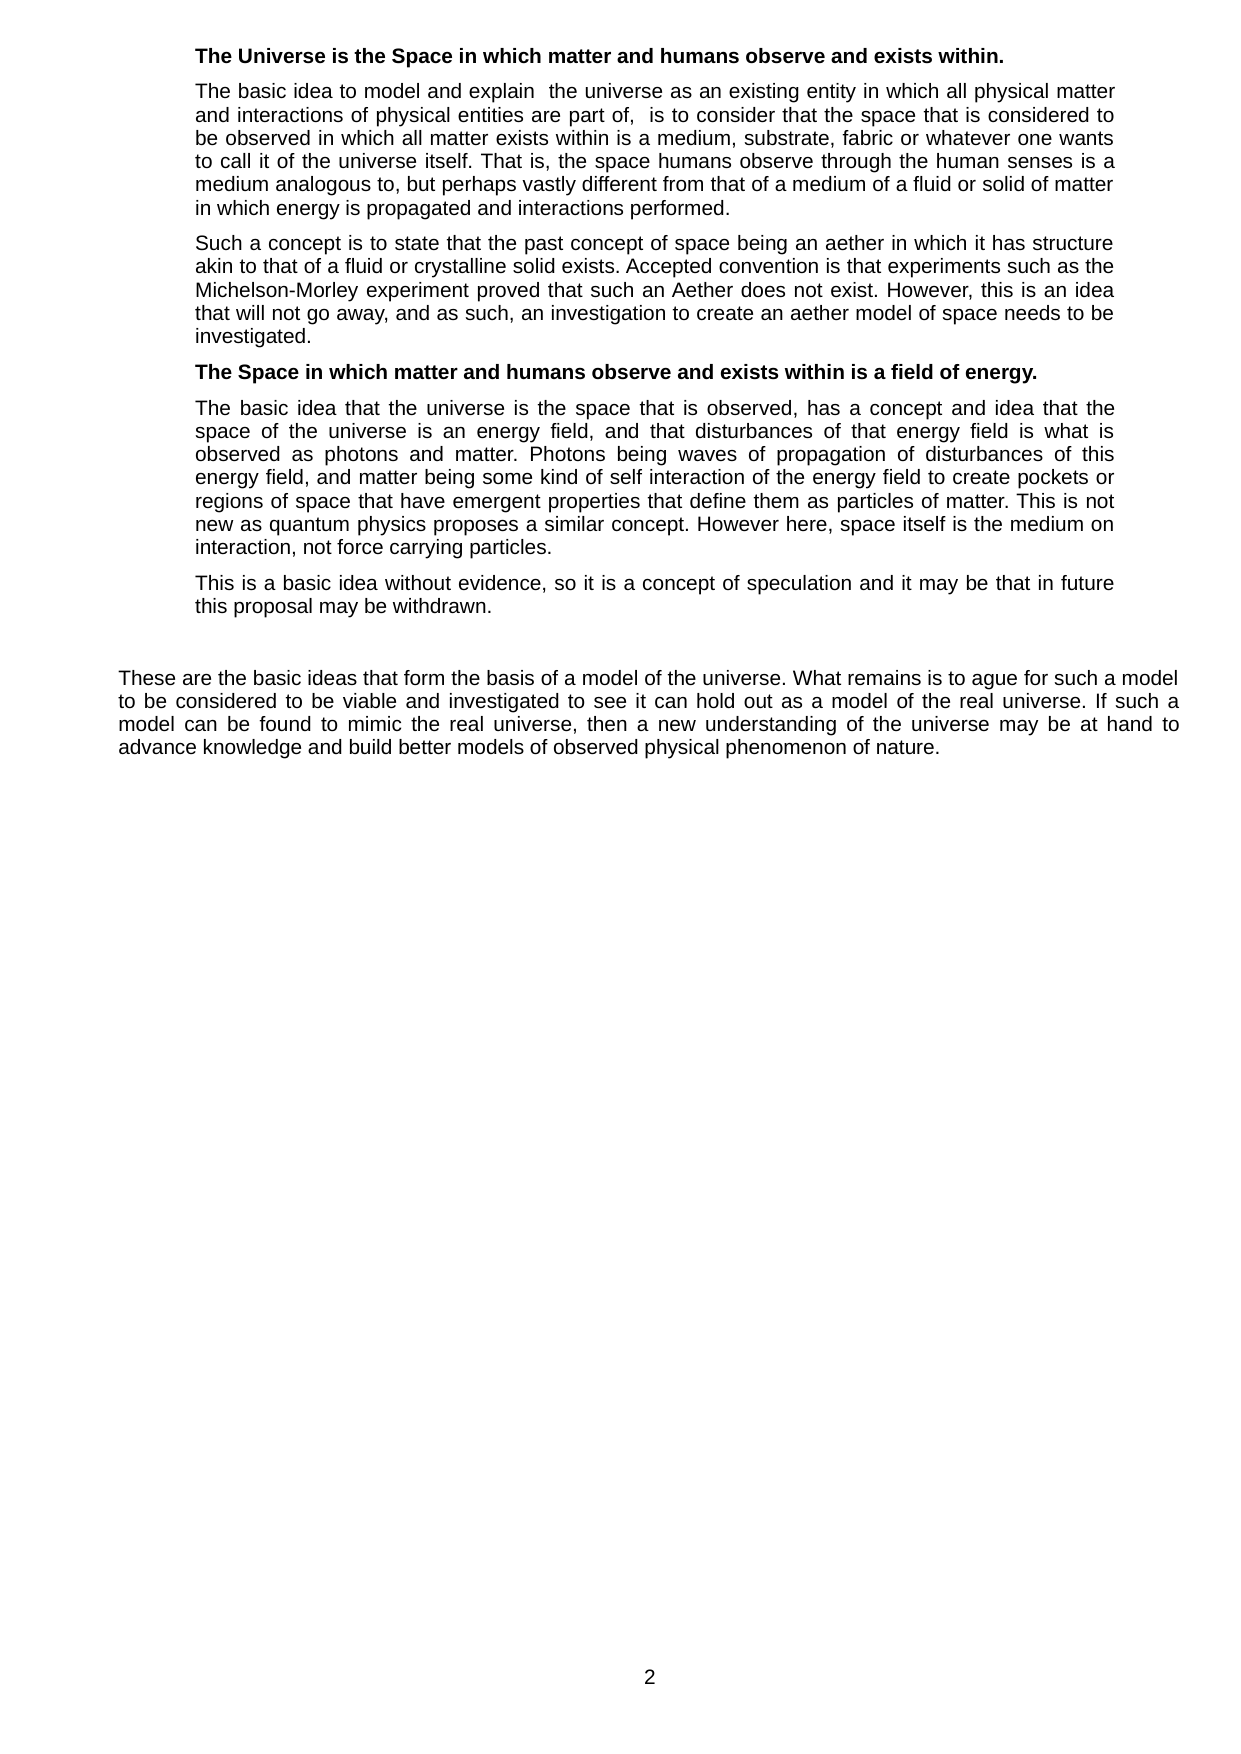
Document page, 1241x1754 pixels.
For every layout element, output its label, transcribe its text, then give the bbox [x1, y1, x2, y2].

text The Universe is the Space in which matter and humans observe and exists within. [195, 44, 1116, 67]
text This is a basic idea without evidence, so it is a concept of speculation and it may be that in future this proposal may be withdrawn. [195, 571, 1116, 618]
text The basic idea that the universe is the space that is observed, has a concept and idea that the space of the universe is an energy field, and that disturbances of that energy field is what is observed as photons and matter. Photons being waves of propagation of disturbances of this energy field, and matter being some kind of self interaction of the energy field to create pockets or regions of space that have emergent properties that define them as particles of matter. This is not new as quantum physics proposes a similar concept. However here, space itself is the medium on interaction, not force carrying particles. [195, 396, 1116, 559]
text These are the basic ideas that form the basis of a model of the universe. What remains is to ague for such a model to be considered to be viable and investigated to see it can hold out as a model of the real universe. If such a model can be found to mimic the real universe, then a new understanding of the universe may be at hand to advance knowledge and build better models of observed physical phenomenon of nature. [118, 666, 1181, 759]
text Such a concept is to state that the past concept of space being an aether in which it has structure akin to that of a fluid or crystalline solid exists. Accepted convention is that experiments such as the Michelson-Morley experiment proved that such an Aether does not exist. However, this is an idea that will not go away, and as such, an investigation to create an aether model of space needs to be investigated. [195, 232, 1116, 348]
text The basic idea to model and explain the universe as an existing entity in which all physical matter and interactions of physical entities are part of, is to consider that the space that is considered to be observed in which all matter exists within is a medium, substrate, fabric or whatever one wants to call it of the universe itself. That is, the space humans observe through the human senses is a medium analogous to, but perhaps vastly different from that of a medium of a fluid or solid of matter in which energy is propagated and interactions performed. [195, 80, 1116, 219]
text The Space in which matter and humans observe and exists within is a field of energy. [195, 361, 1116, 384]
